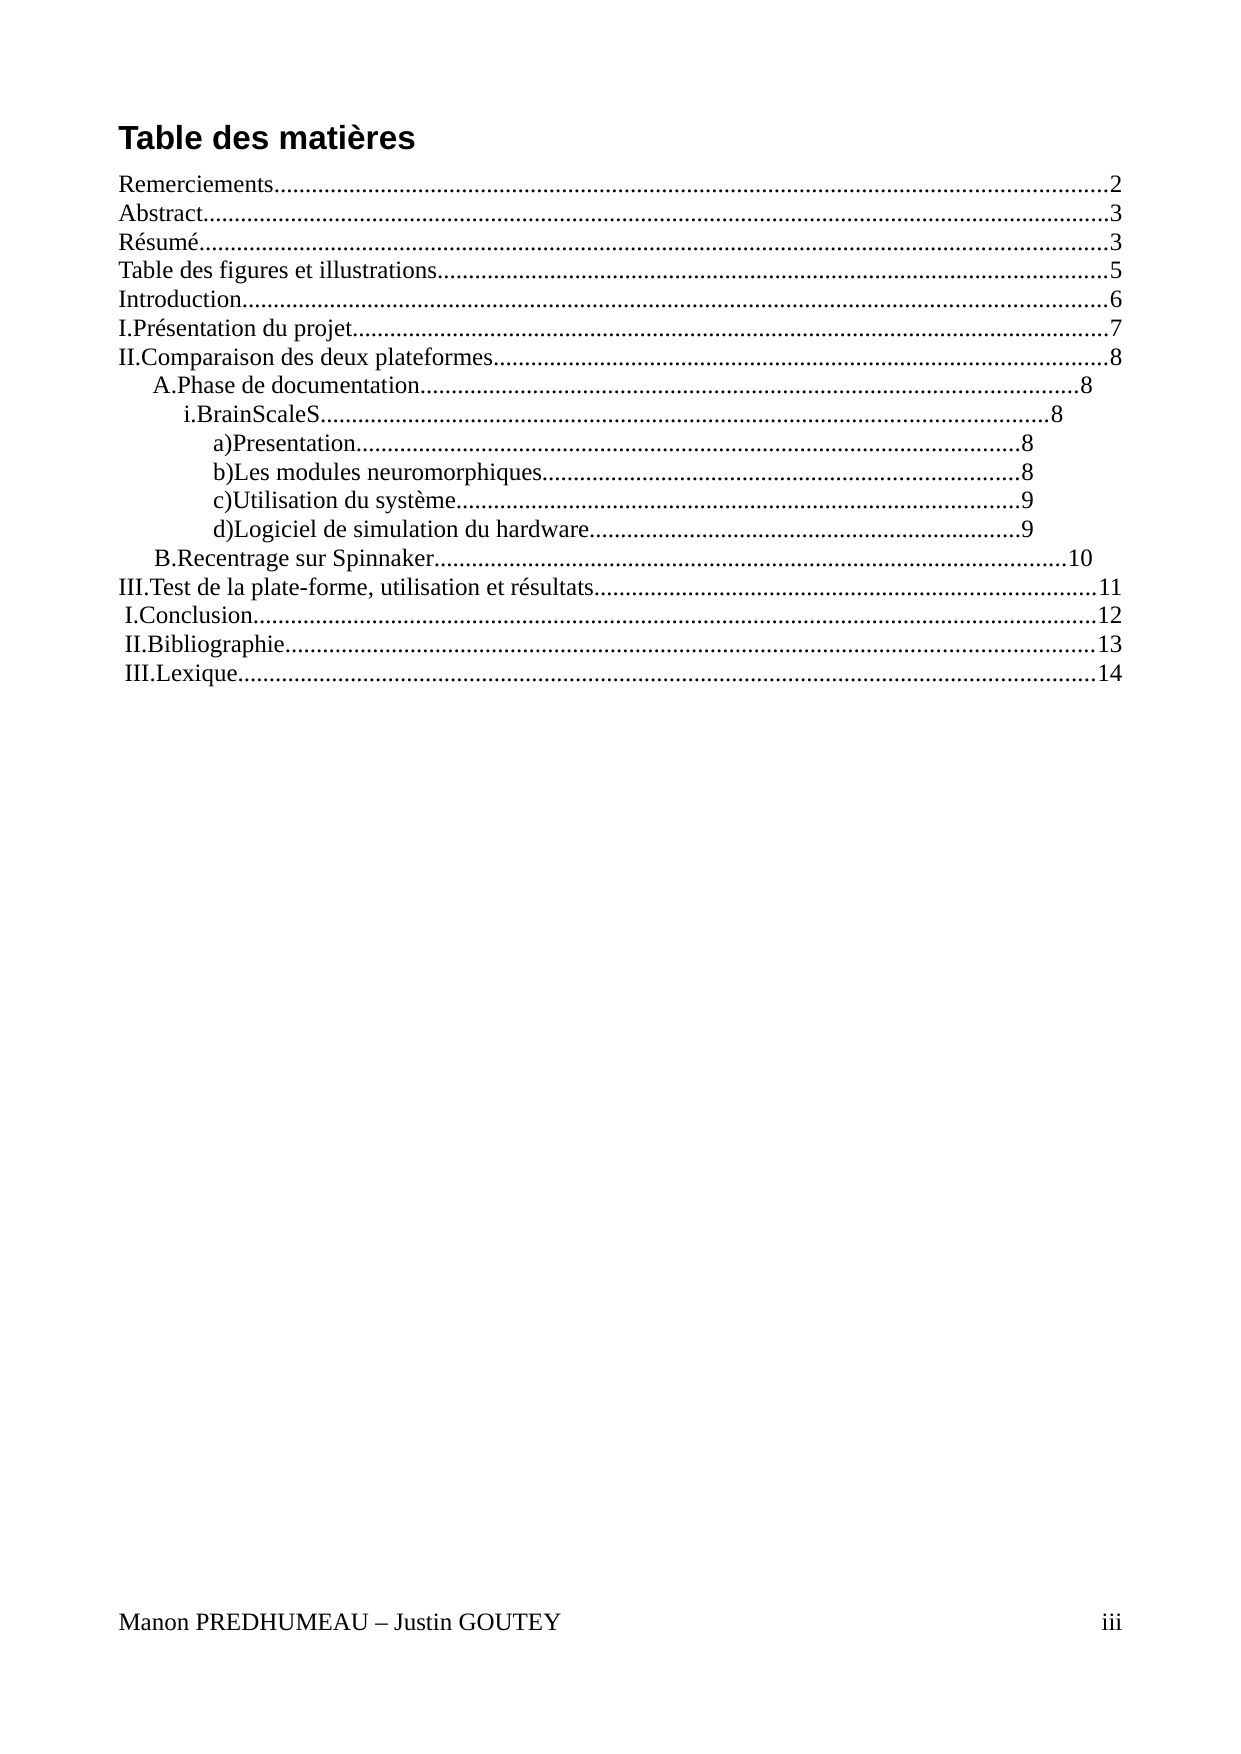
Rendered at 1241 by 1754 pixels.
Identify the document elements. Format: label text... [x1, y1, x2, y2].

text II.Bibliographie 13 [118, 629, 1122, 658]
text III.Lexique 14 [118, 658, 1122, 687]
text Résumé 3 [118, 227, 1122, 255]
text III.Test de la plate-forme, utilisation et résultats 11 [118, 572, 1122, 600]
subtitle Table des matières [118, 118, 1122, 157]
text Abstract 3 [118, 198, 1122, 227]
text I.Présentation du projet 7 [118, 313, 1122, 342]
text d)Logiciel de simulation du hardware 9 [207, 514, 1122, 543]
text Table des figures et illustrations 5 [118, 255, 1122, 284]
text B.Recentrage sur Spinnaker 10 [148, 543, 1122, 572]
text a)Presentation 8 [207, 428, 1122, 457]
text A.Phase de documentation 8 [148, 370, 1122, 399]
text Introduction 6 [118, 284, 1122, 313]
text c)Utilisation du système 9 [207, 485, 1122, 514]
text b)Les modules neuromorphiques 8 [207, 457, 1122, 485]
text i.BrainScaleS 8 [177, 399, 1122, 428]
text I.Conclusion 12 [118, 600, 1122, 629]
text Remerciements 2 [118, 169, 1122, 198]
text II.Comparaison des deux plateformes 8 [118, 342, 1122, 370]
